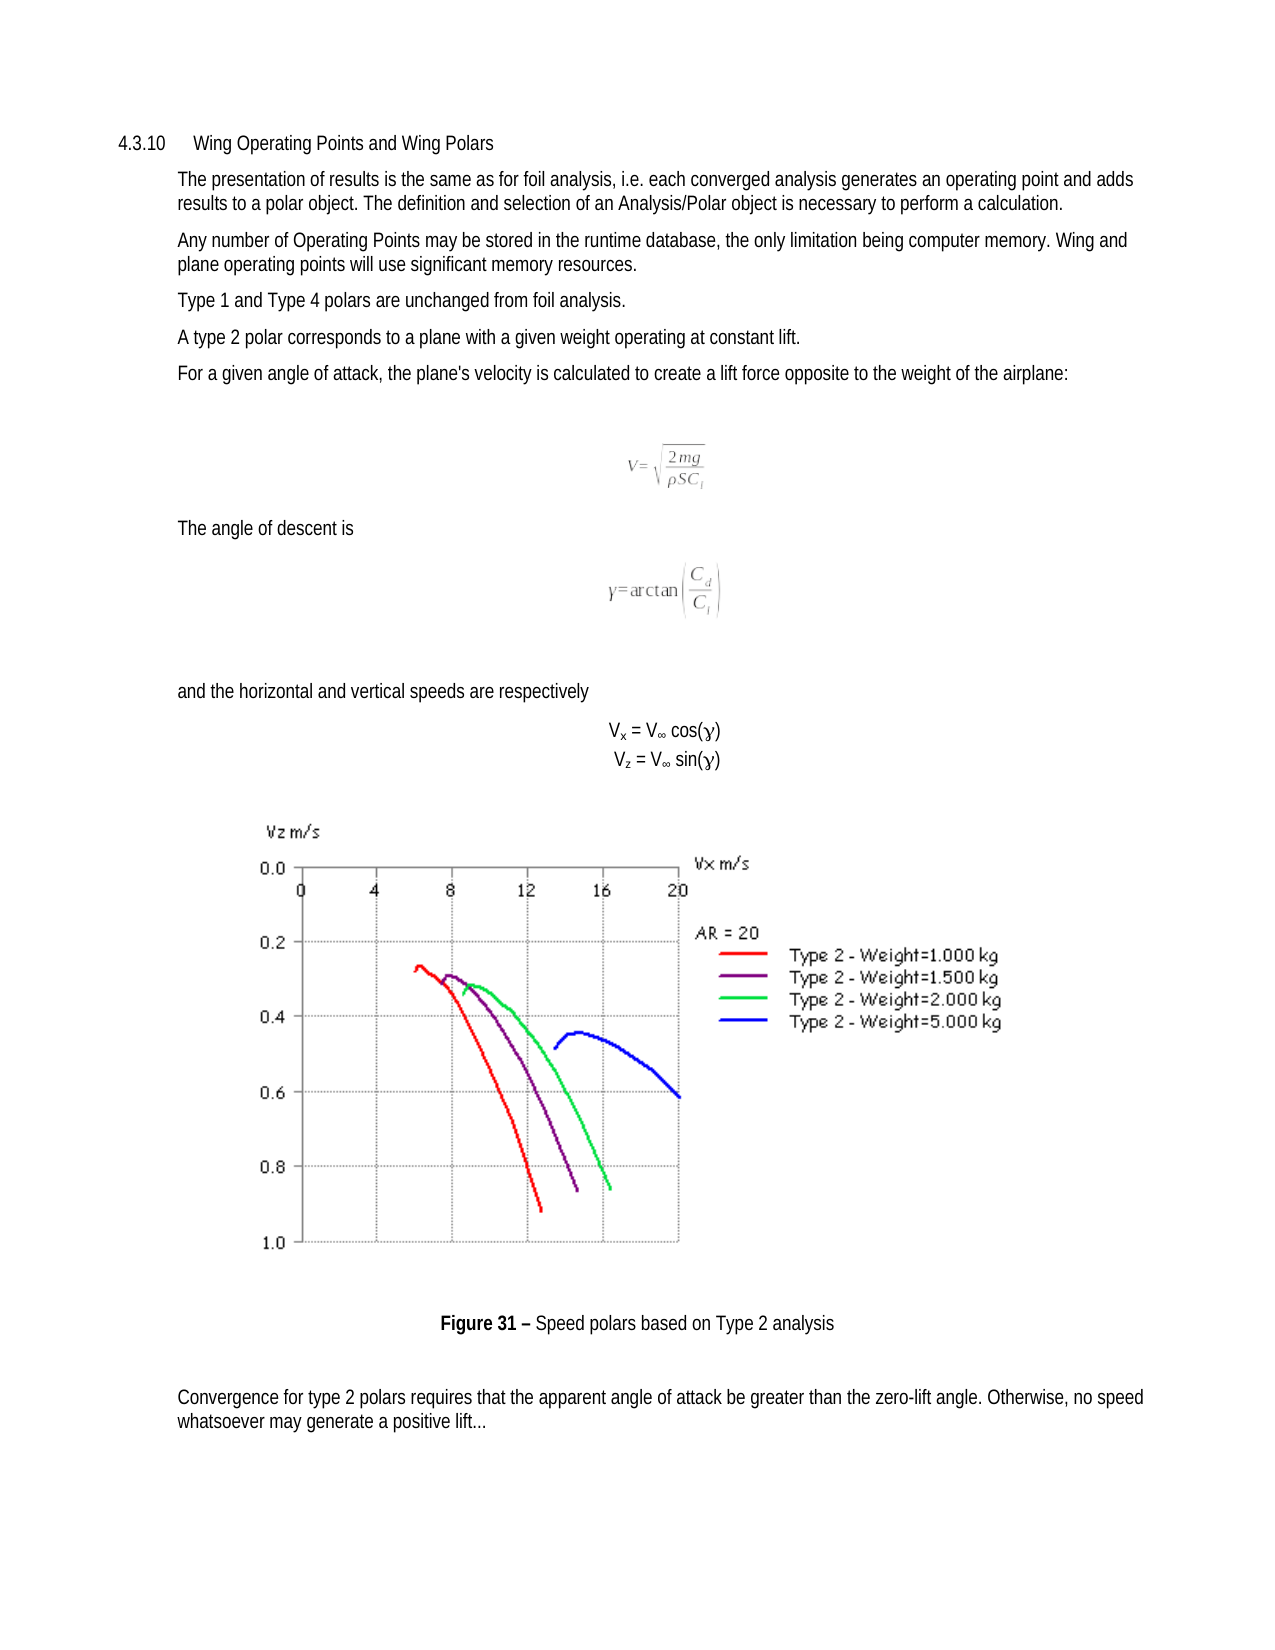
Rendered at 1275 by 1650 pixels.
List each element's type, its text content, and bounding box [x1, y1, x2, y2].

text and the horizontal and vertical speeds are respectively [177, 679, 1157, 703]
text Any number of Operating Points may be stored in the runtime database, the only limitation being computer memory. Wing and plane operating points will use significant memory resources. [177, 228, 1157, 276]
text For a given angle of attack, the plane's velocity is calculated to create a lift force opposite to the weight of the airplane: [177, 361, 1157, 385]
text Type 1 and Type 4 polars are unchanged from foil analysis. [177, 288, 1157, 312]
text The angle of descent is [177, 516, 1157, 540]
picture [247, 810, 1018, 1273]
text Convergence for type 2 polars requires that the apparent angle of attack be greater than the zero-lift angle. Otherwise, no speed whatsoever may generate a positive lift... [177, 1385, 1157, 1433]
text Figure 31 – Speed polars based on Type 2 analysis [118, 1311, 1157, 1335]
text A type 2 polar corresponds to a plane with a given weight operating at constant lift. [177, 324, 1157, 348]
text Vx = V∞ cos() Vz = V∞ sin() [177, 715, 1157, 772]
text The presentation of results is the same as for foil analysis, i.e. each converged analysis generates an operating point and adds results to a polar object. The definition and selection of an Analysis/Polar object is necessary to perform a calculation. [177, 167, 1157, 215]
subtitle Wing Operating Points and Wing Polars [118, 131, 1157, 155]
